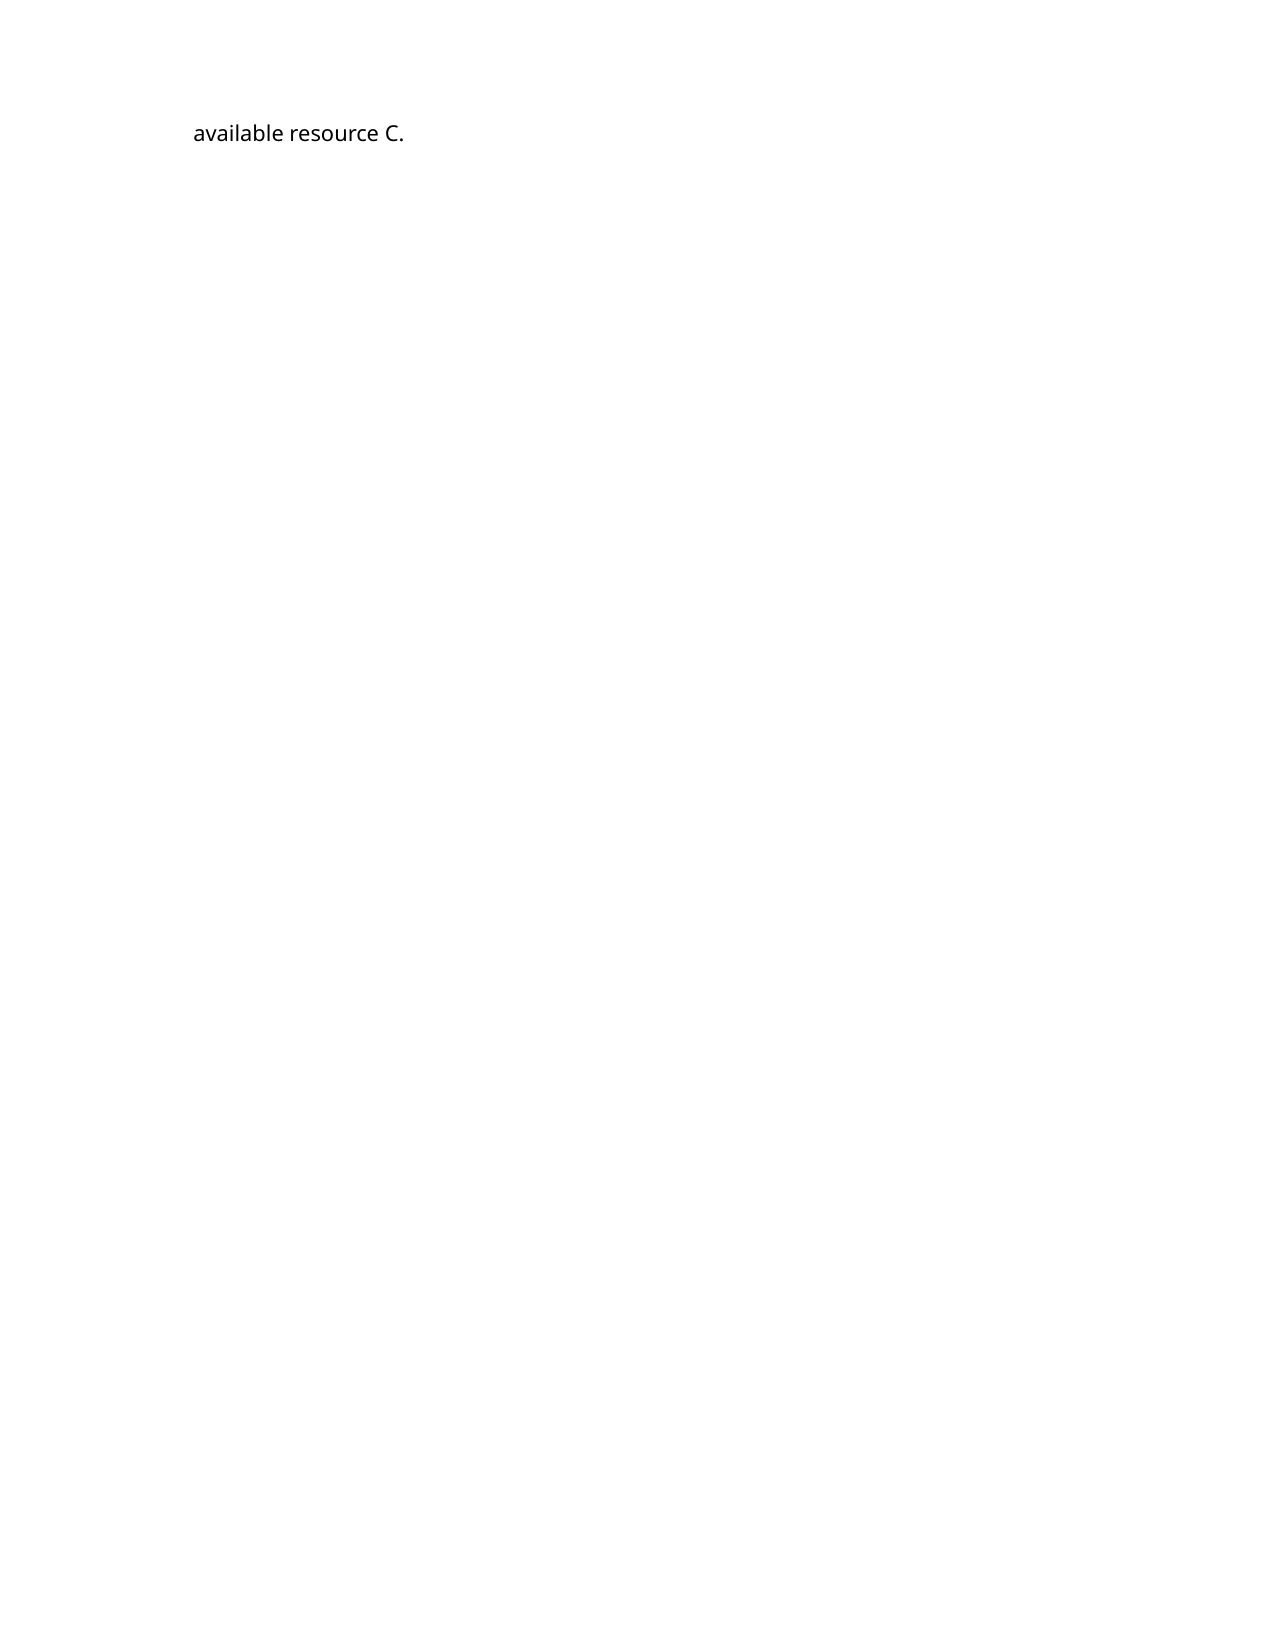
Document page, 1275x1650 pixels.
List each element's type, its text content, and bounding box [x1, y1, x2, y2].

list available resource C. [156, 118, 1157, 148]
